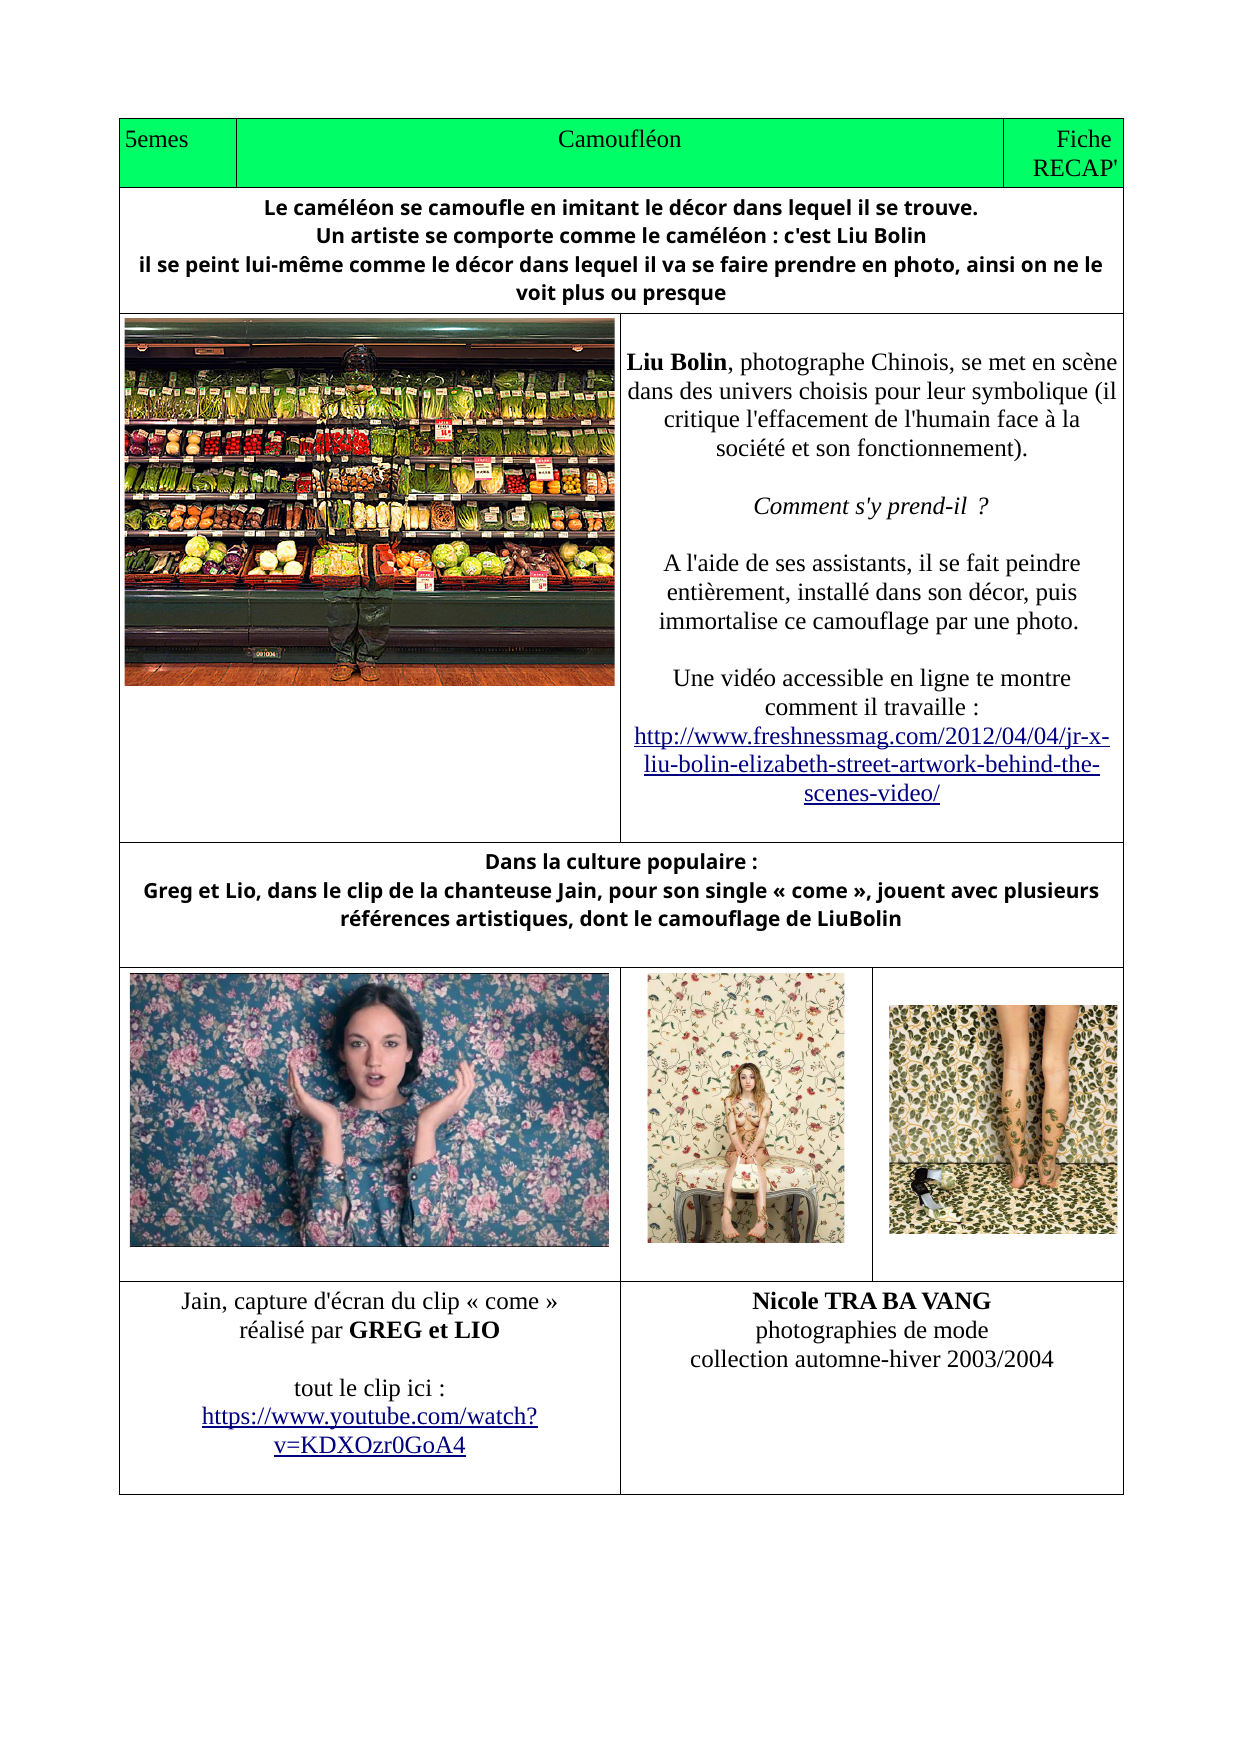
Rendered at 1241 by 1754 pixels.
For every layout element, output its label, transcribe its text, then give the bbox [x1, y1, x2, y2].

picture [129, 973, 609, 1247]
table_header Camoufléon [237, 119, 1003, 187]
picture [124, 318, 615, 686]
table_header 5emes [120, 119, 236, 187]
table_cell Liu Bolin, photographe Chinois, se met en scène dans des univers choisis pour leur symbolique (il critique l'effacement de l'humain face à la société et son fonctionnement). Comment s'y prend-il ? A l'aide de ses assistants, il se fait peindre entièrement, installé dans son décor, puis immortalise ce camouflage par une photo. Une vidéo accessible en ligne te montre comment il travaille : http://www.freshnessmag.com/2012/04/04/jr-x-liu-bolin-elizabeth-street-artwork-behind-the-scenes-video/ [621, 314, 1123, 842]
picture [889, 1005, 1118, 1234]
table_cell Nicole TRA BA VANG photographies de mode collection automne-hiver 2003/2004 [621, 1282, 1123, 1493]
table_cell [120, 314, 620, 842]
table_header Fiche RECAP' [1004, 119, 1123, 187]
table_cell [120, 968, 620, 1281]
table_cell [873, 968, 1123, 1281]
table_cell Jain, capture d'écran du clip « come » réalisé par GREG et LIO tout le clip ici : https://www.youtube.com/watch?v=KDXOzr0GoA4 [120, 1282, 620, 1493]
table_cell [621, 968, 872, 1281]
table_cell Dans la culture populaire : Greg et Lio, dans le clip de la chanteuse Jain, pour son single « come », jouent avec plusieurs références artistiques, dont le camouflage de LiuBolin [120, 843, 1123, 967]
picture [647, 973, 845, 1243]
table_cell Le caméléon se camoufle en imitant le décor dans lequel il se trouve. Un artiste se comporte comme le caméléon : c'est Liu Bolin il se peint lui-même comme le décor dans lequel il va se faire prendre en photo, ainsi on ne le voit plus ou presque [120, 188, 1123, 312]
